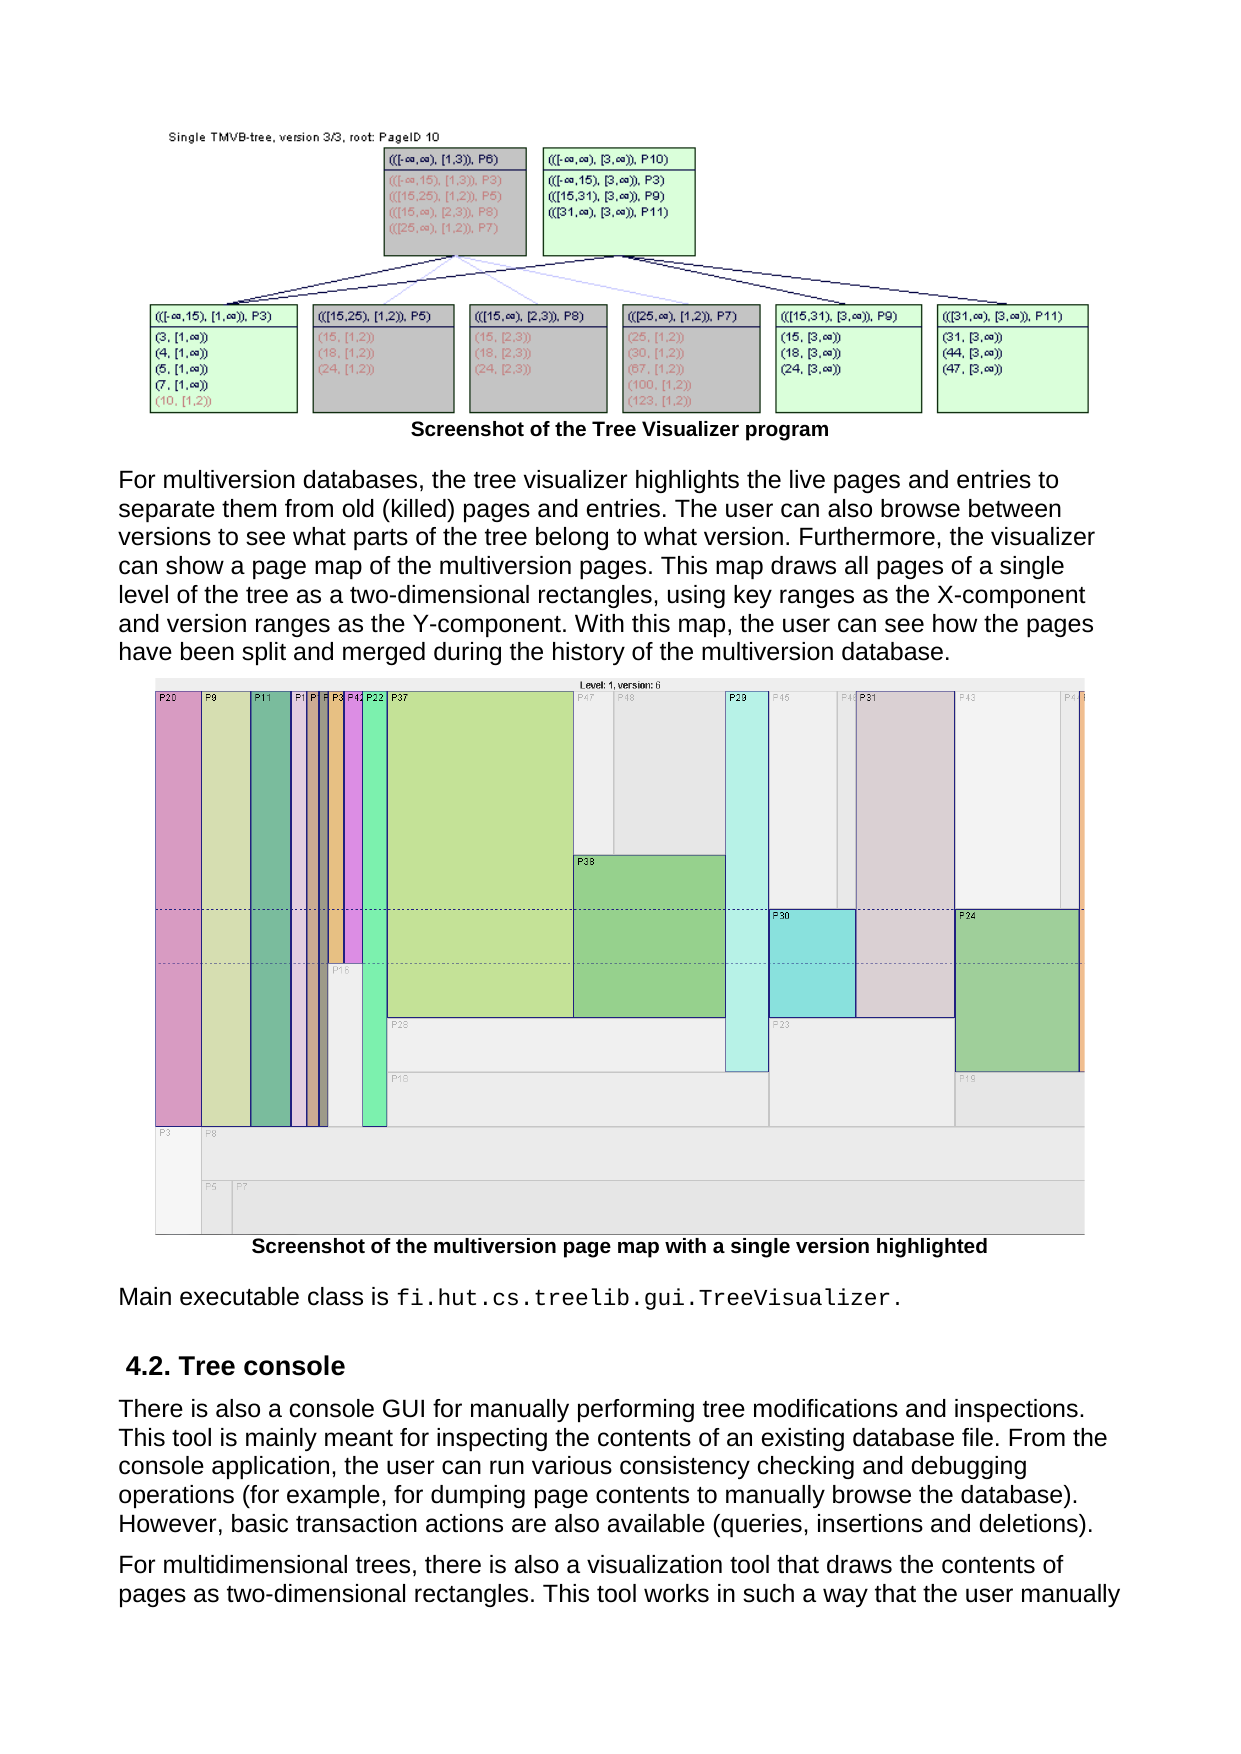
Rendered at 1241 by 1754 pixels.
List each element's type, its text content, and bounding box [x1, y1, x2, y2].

text For multiversion databases, the tree visualizer highlights the live pages and entries to separate them from old (killed) pages and entries. The user can also browse between versions to see what parts of the tree belong to what version. Furthermore, the visualizer can show a page map of the multiversion pages. This map draws all pages of a single level of the tree as a two-dimensional rectangles, using key ranges as the X-component and version ranges as the Y-component. With this map, the user can see how the pages have been split and merged during the history of the multiversion database. [118, 465, 1122, 666]
text There is also a console GUI for manually performing tree modifications and inspections. This tool is mainly meant for inspecting the contents of an existing database file. From the console application, the user can run various consistency checking and debugging operations (for example, for dumping page contents to manually browse the database). However, basic transaction actions are also available (queries, insertions and deletions). [118, 1394, 1122, 1538]
picture [145, 118, 1095, 417]
picture [155, 678, 1085, 1235]
text Screenshot of the multiversion page map with a single version highlighted [118, 678, 1122, 1258]
text Screenshot of the Tree Visualizer program [118, 118, 1122, 441]
text Main executable class is fi.hut.cs.treelib.gui.TreeVisualizer. [118, 1282, 1122, 1313]
subtitle Tree console [118, 1350, 1122, 1381]
text For multidimensional trees, there is also a visualization tool that draws the contents of pages as two-dimensional rectangles. This tool works in such a way that the user manually [118, 1550, 1122, 1608]
